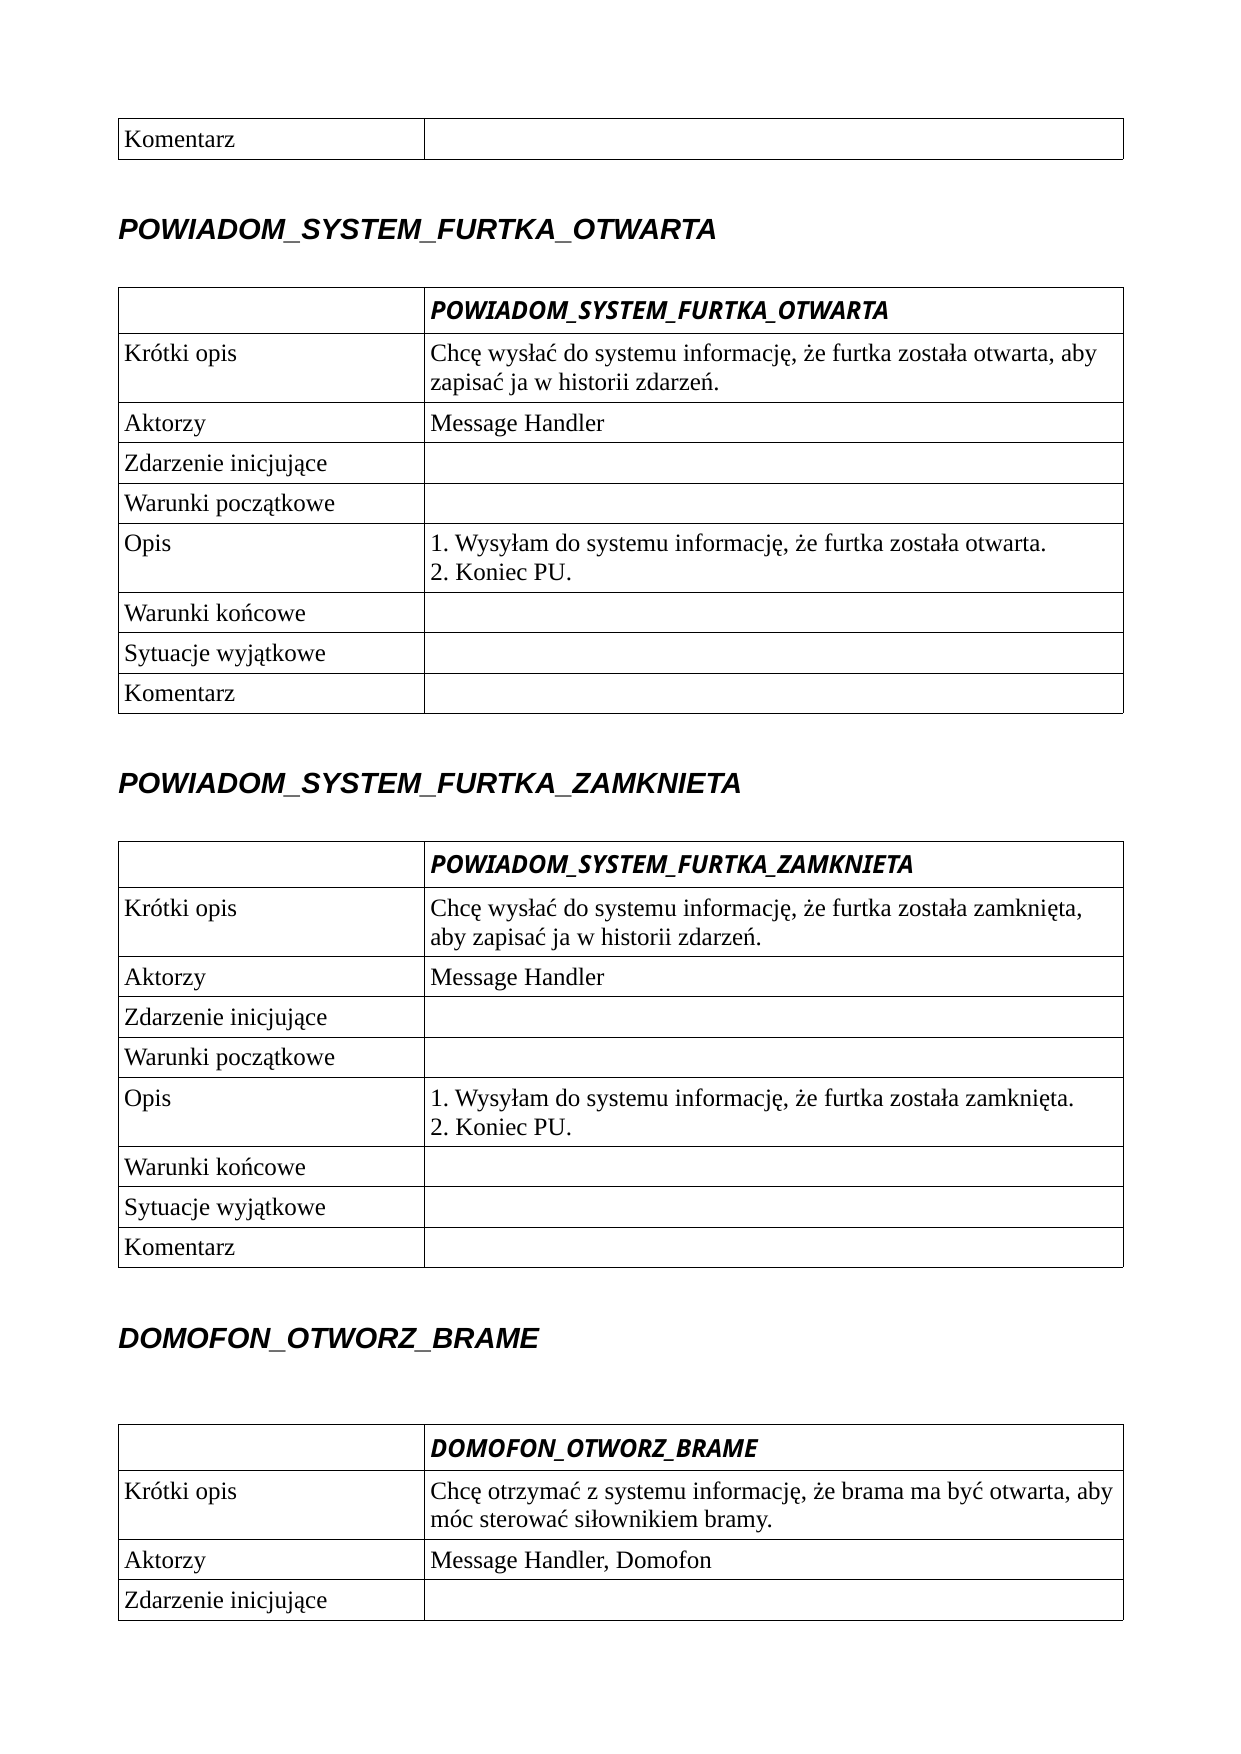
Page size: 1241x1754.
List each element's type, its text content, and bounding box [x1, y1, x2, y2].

table_cell [425, 997, 1123, 1037]
table_cell Chcę otrzymać z systemu informację, że brama ma być otwarta, aby móc sterować siłownikiem bramy. [425, 1471, 1123, 1539]
table_cell Zdarzenie inicjujące [119, 997, 424, 1037]
table_cell [425, 633, 1123, 672]
table_cell Chcę wysłać do systemu informację, że furtka została otwarta, aby zapisać ja w historii zdarzeń. [425, 334, 1123, 402]
table_cell [425, 443, 1123, 482]
table_header POWIADOM_SYSTEM_FURTKA_OTWARTA [425, 288, 1123, 333]
table_cell Sytuacje wyjątkowe [119, 1187, 424, 1227]
table_cell Warunki końcowe [119, 593, 424, 632]
table_cell Message Handler [425, 403, 1123, 442]
table_cell Sytuacje wyjątkowe [119, 633, 424, 672]
table_cell [425, 1228, 1123, 1267]
table_cell Aktorzy [119, 957, 424, 996]
table_cell Krótki opis [119, 334, 424, 402]
table_cell Zdarzenie inicjujące [119, 1580, 424, 1620]
table_cell [425, 674, 1123, 713]
table_cell Krótki opis [119, 1471, 424, 1539]
table_cell Opis [119, 524, 424, 592]
table_cell [425, 1580, 1123, 1620]
table_cell Warunki początkowe [119, 484, 424, 523]
table_cell Krótki opis [119, 888, 424, 956]
table_cell Aktorzy [119, 1540, 424, 1579]
table_cell [425, 1187, 1123, 1227]
table_header DOMOFON_OTWORZ_BRAME [425, 1425, 1123, 1470]
subtitle DOMOFON_OTWORZ_BRAME [118, 1321, 1122, 1354]
table_cell 1. Wysyłam do systemu informację, że furtka została otwarta. 2. Koniec PU. [425, 524, 1123, 592]
table_header POWIADOM_SYSTEM_FURTKA_ZAMKNIETA [425, 842, 1123, 887]
table_cell Aktorzy [119, 403, 424, 442]
table_cell Warunki początkowe [119, 1038, 424, 1077]
table_cell [425, 1038, 1123, 1077]
table_cell [425, 119, 1123, 158]
table_cell Komentarz [119, 674, 424, 713]
table_cell Message Handler, Domofon [425, 1540, 1123, 1579]
table_cell Message Handler [425, 957, 1123, 996]
table_cell Komentarz [119, 119, 424, 158]
table_cell Zdarzenie inicjujące [119, 443, 424, 482]
table_cell Opis [119, 1078, 424, 1146]
table_cell [425, 1147, 1123, 1186]
table_header [119, 288, 424, 333]
table_cell Warunki końcowe [119, 1147, 424, 1186]
subtitle POWIADOM_SYSTEM_FURTKA_ZAMKNIETA [118, 767, 1122, 800]
table_cell [425, 484, 1123, 523]
table_cell Chcę wysłać do systemu informację, że furtka została zamknięta, aby zapisać ja w historii zdarzeń. [425, 888, 1123, 956]
table_header [119, 842, 424, 887]
subtitle POWIADOM_SYSTEM_FURTKA_OTWARTA [118, 212, 1122, 246]
table_cell 1. Wysyłam do systemu informację, że furtka została zamknięta. 2. Koniec PU. [425, 1078, 1123, 1146]
table_cell [425, 593, 1123, 632]
table_header [119, 1425, 424, 1470]
table_cell Komentarz [119, 1228, 424, 1267]
